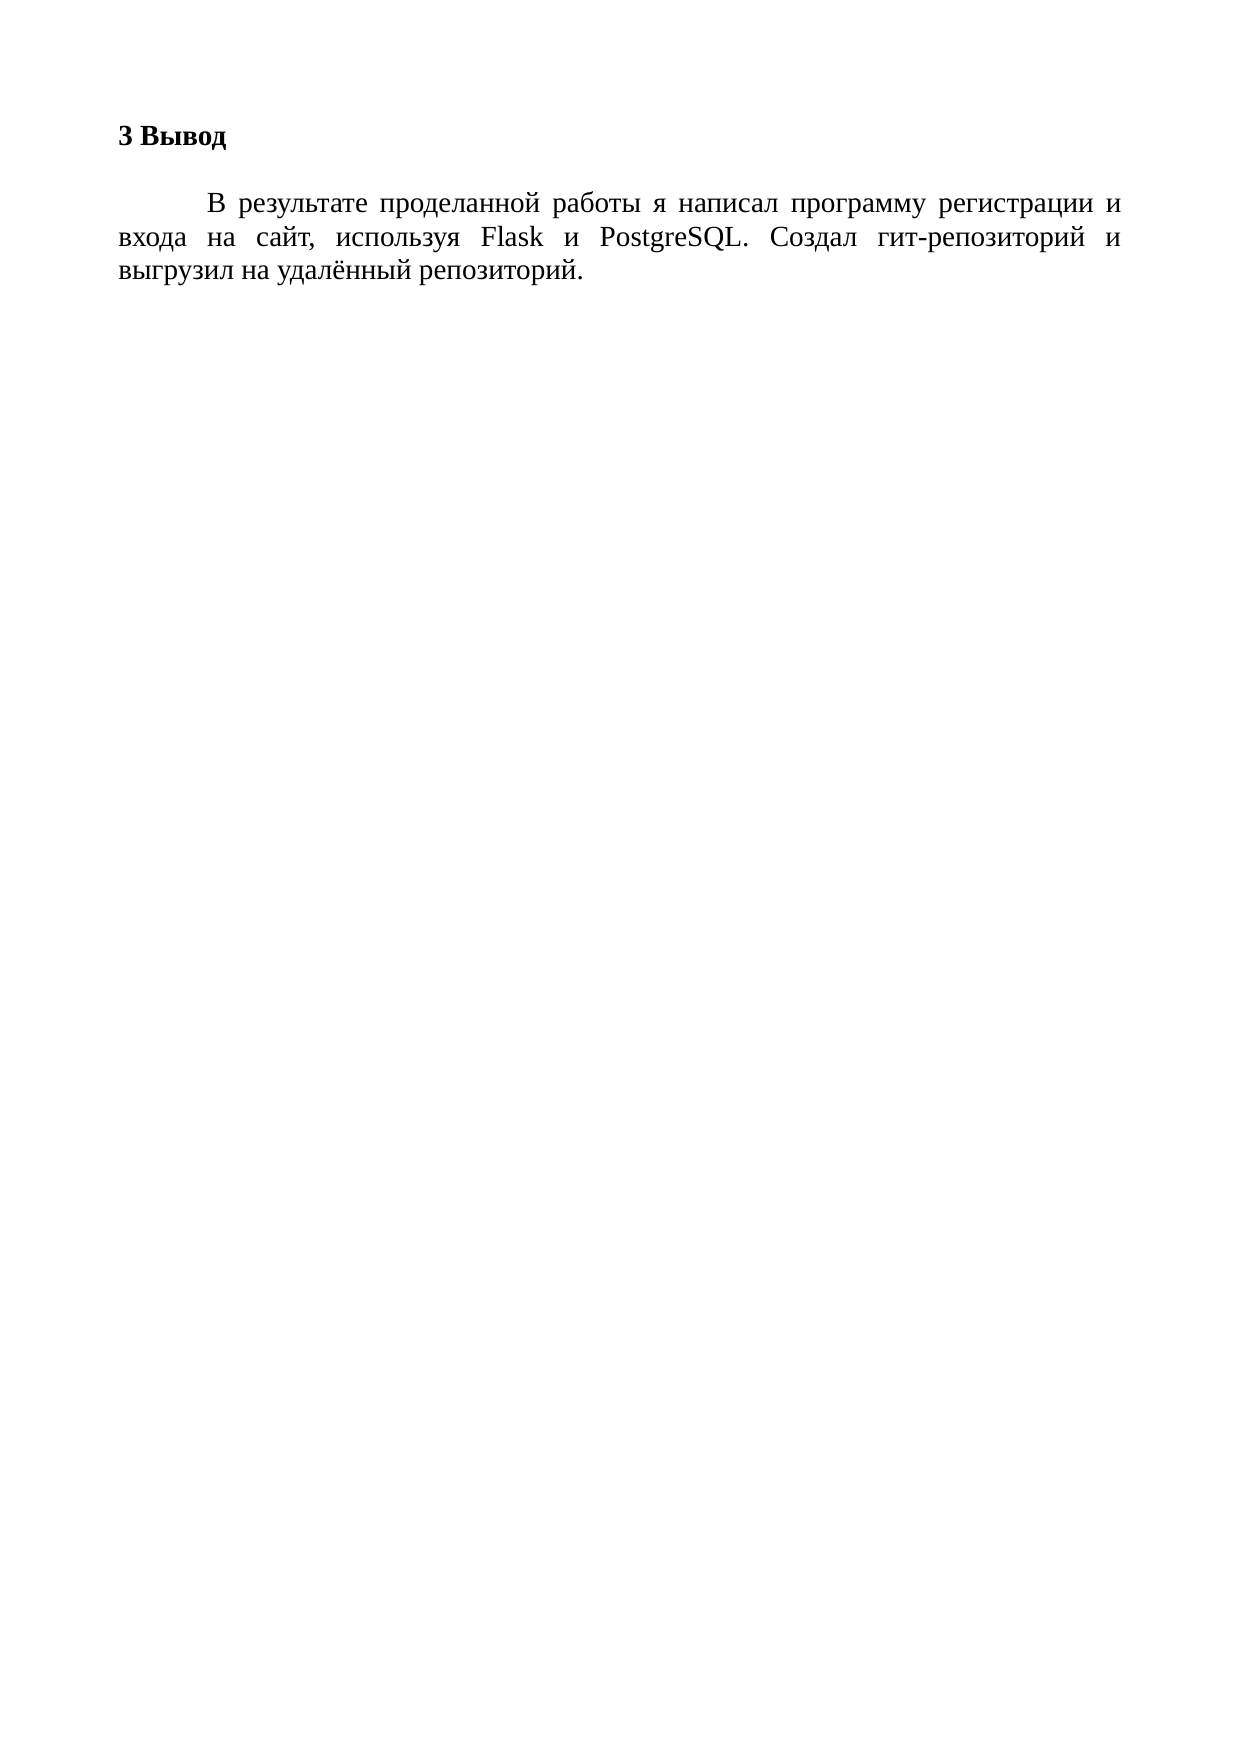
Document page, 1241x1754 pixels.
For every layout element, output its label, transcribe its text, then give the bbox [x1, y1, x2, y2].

text В результате проделанной работы я написал программу регистрации и входа на сайт, используя Flask и PostgreSQL. Создал гит-репозиторий и выгрузил на удалённый репозиторий. [118, 185, 1122, 286]
text 3 Вывод [118, 118, 1122, 152]
